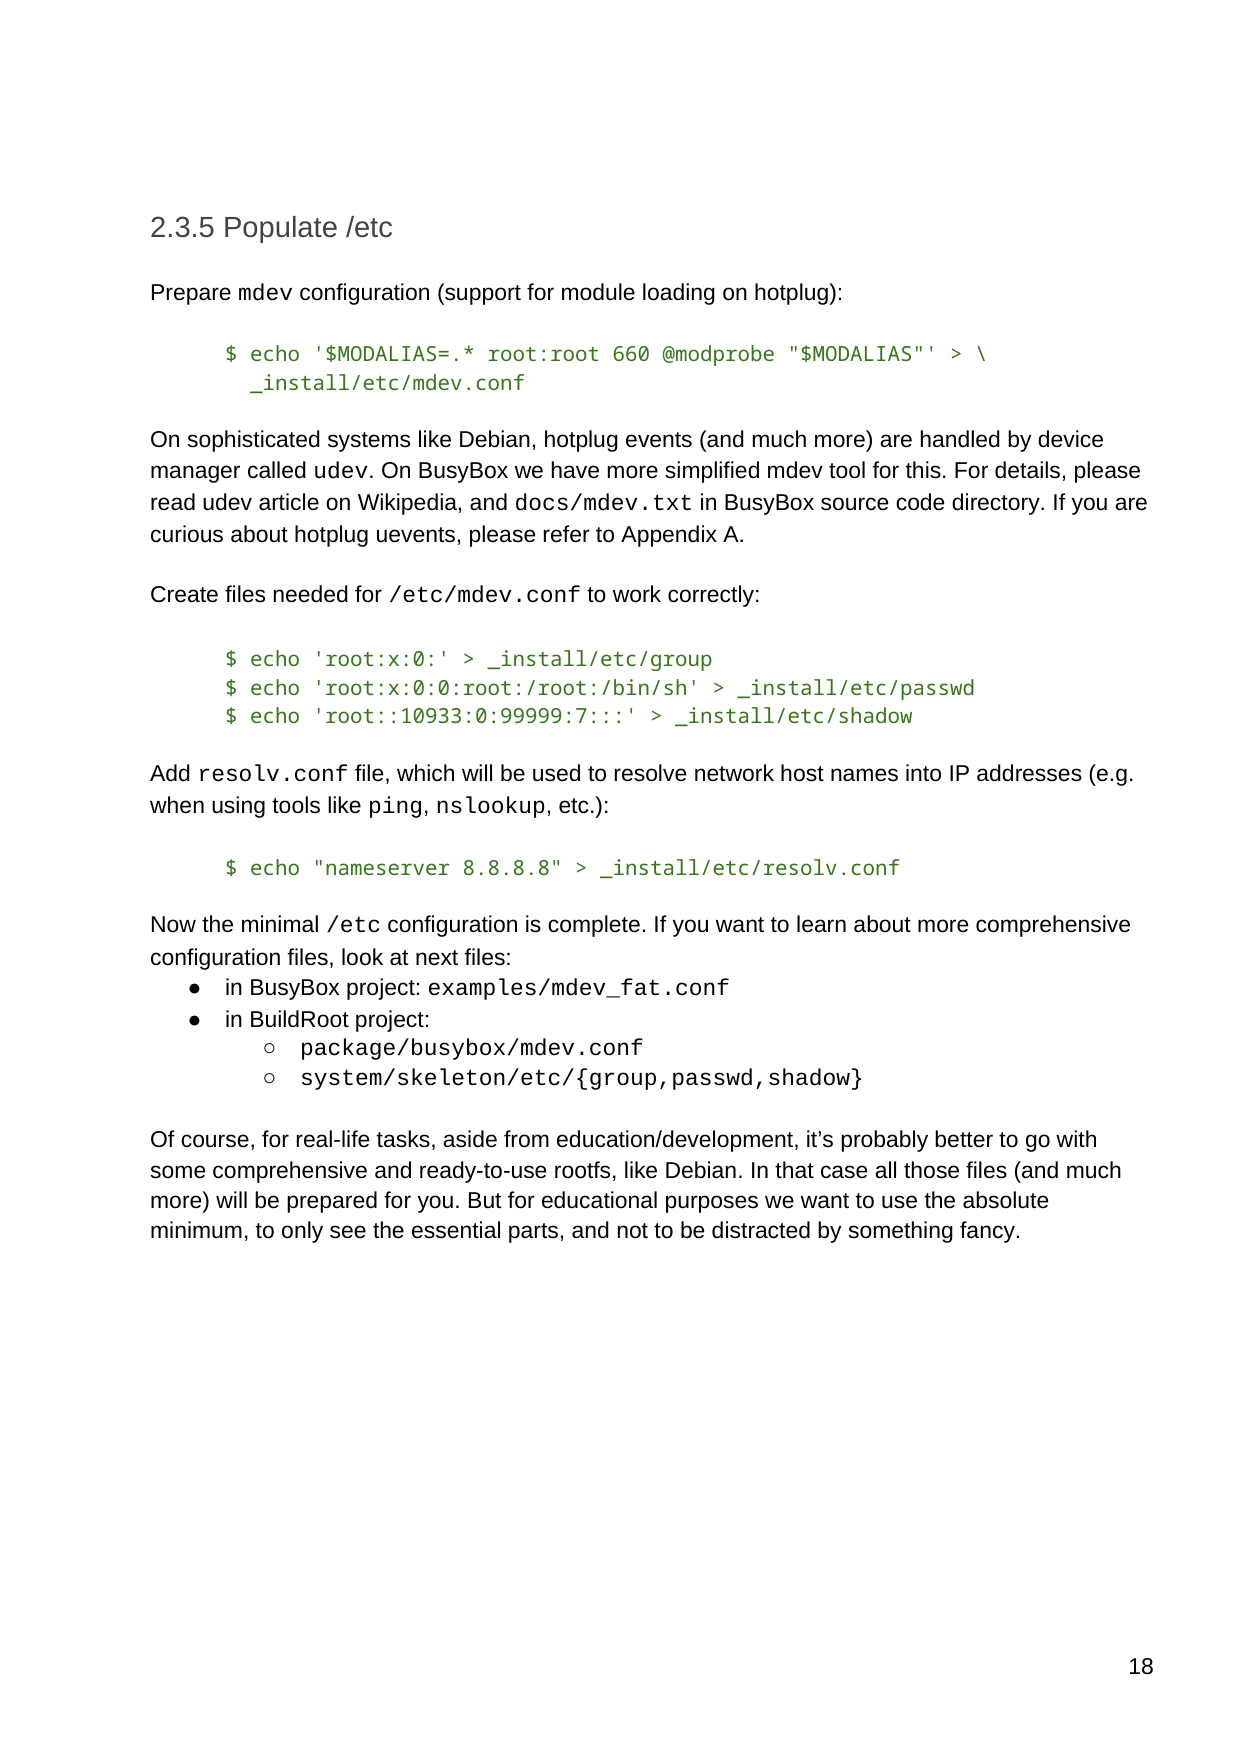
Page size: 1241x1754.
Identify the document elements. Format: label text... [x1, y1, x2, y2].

subtitle $ echo 'root:x:0:0:root:/root:/bin/sh' > _install/etc/passwd [150, 673, 225, 701]
text Prepare mdev configuration (support for module loading on hotplug): [150, 278, 1153, 307]
subtitle $ echo '$MODALIAS=.* root:root 660 @modprobe "$MODALIAS"' > \ [987, 339, 1153, 368]
text Of course, for real-life tasks, aside from education/development, it’s probably better to go with some comprehensive and ready-to-use rootfs, like Debian. In that case all those files (and much more) will be prepared for you. But for educational purposes we want to use the absolute minimum, to only see the essential parts, and not to be distracted by something fancy. [150, 1126, 1153, 1243]
subtitle _install/etc/mdev.conf [525, 368, 1153, 396]
list in BuildRoot project: [187, 1006, 1153, 1033]
subtitle $ echo 'root:x:0:' > _install/etc/group [712, 644, 1153, 673]
text Now the minimal /etc configuration is complete. If you want to learn about more comprehensive configuration files, look at next files: [150, 911, 1153, 970]
subtitle $ echo "nameserver 8.8.8.8" > _install/etc/resolv.conf [150, 853, 225, 881]
subtitle $ echo 'root:x:0:0:root:/root:/bin/sh' > _install/etc/passwd [975, 673, 1153, 701]
text Create files needed for /etc/mdev.conf to work correctly: [150, 581, 1153, 610]
text On sophisticated systems like Debian, hotplug events (and much more) are handled by device manager called udev. On BusyBox we have more simplified mdev tool for this. For details, please read udev article on Wikipedia, and docs/mdev.txt in BusyBox source code directory. If you are curious about hotplug uevents, please refer to Appendix A. [150, 426, 1153, 547]
subtitle $ echo 'root:x:0:' > _install/etc/group [150, 644, 225, 673]
text Add resolv.conf file, which will be used to resolve network host names into IP addresses (e.g. when using tools like ping, nslookup, etc.): [150, 760, 1153, 820]
list package/busybox/mdev.conf [262, 1037, 1153, 1062]
text 2.3.5 Populate /etc [150, 210, 1153, 243]
list system/skeleton/etc/{group,passwd,shadow} [262, 1066, 1153, 1092]
subtitle $ echo 'root::10933:0:99999:7:::' > _install/etc/shadow [150, 701, 225, 729]
list in BusyBox project: examples/mdev_fat.conf [187, 974, 1153, 1002]
subtitle $ echo "nameserver 8.8.8.8" > _install/etc/resolv.conf [900, 853, 1153, 881]
subtitle $ echo 'root::10933:0:99999:7:::' > _install/etc/shadow [912, 701, 1153, 729]
